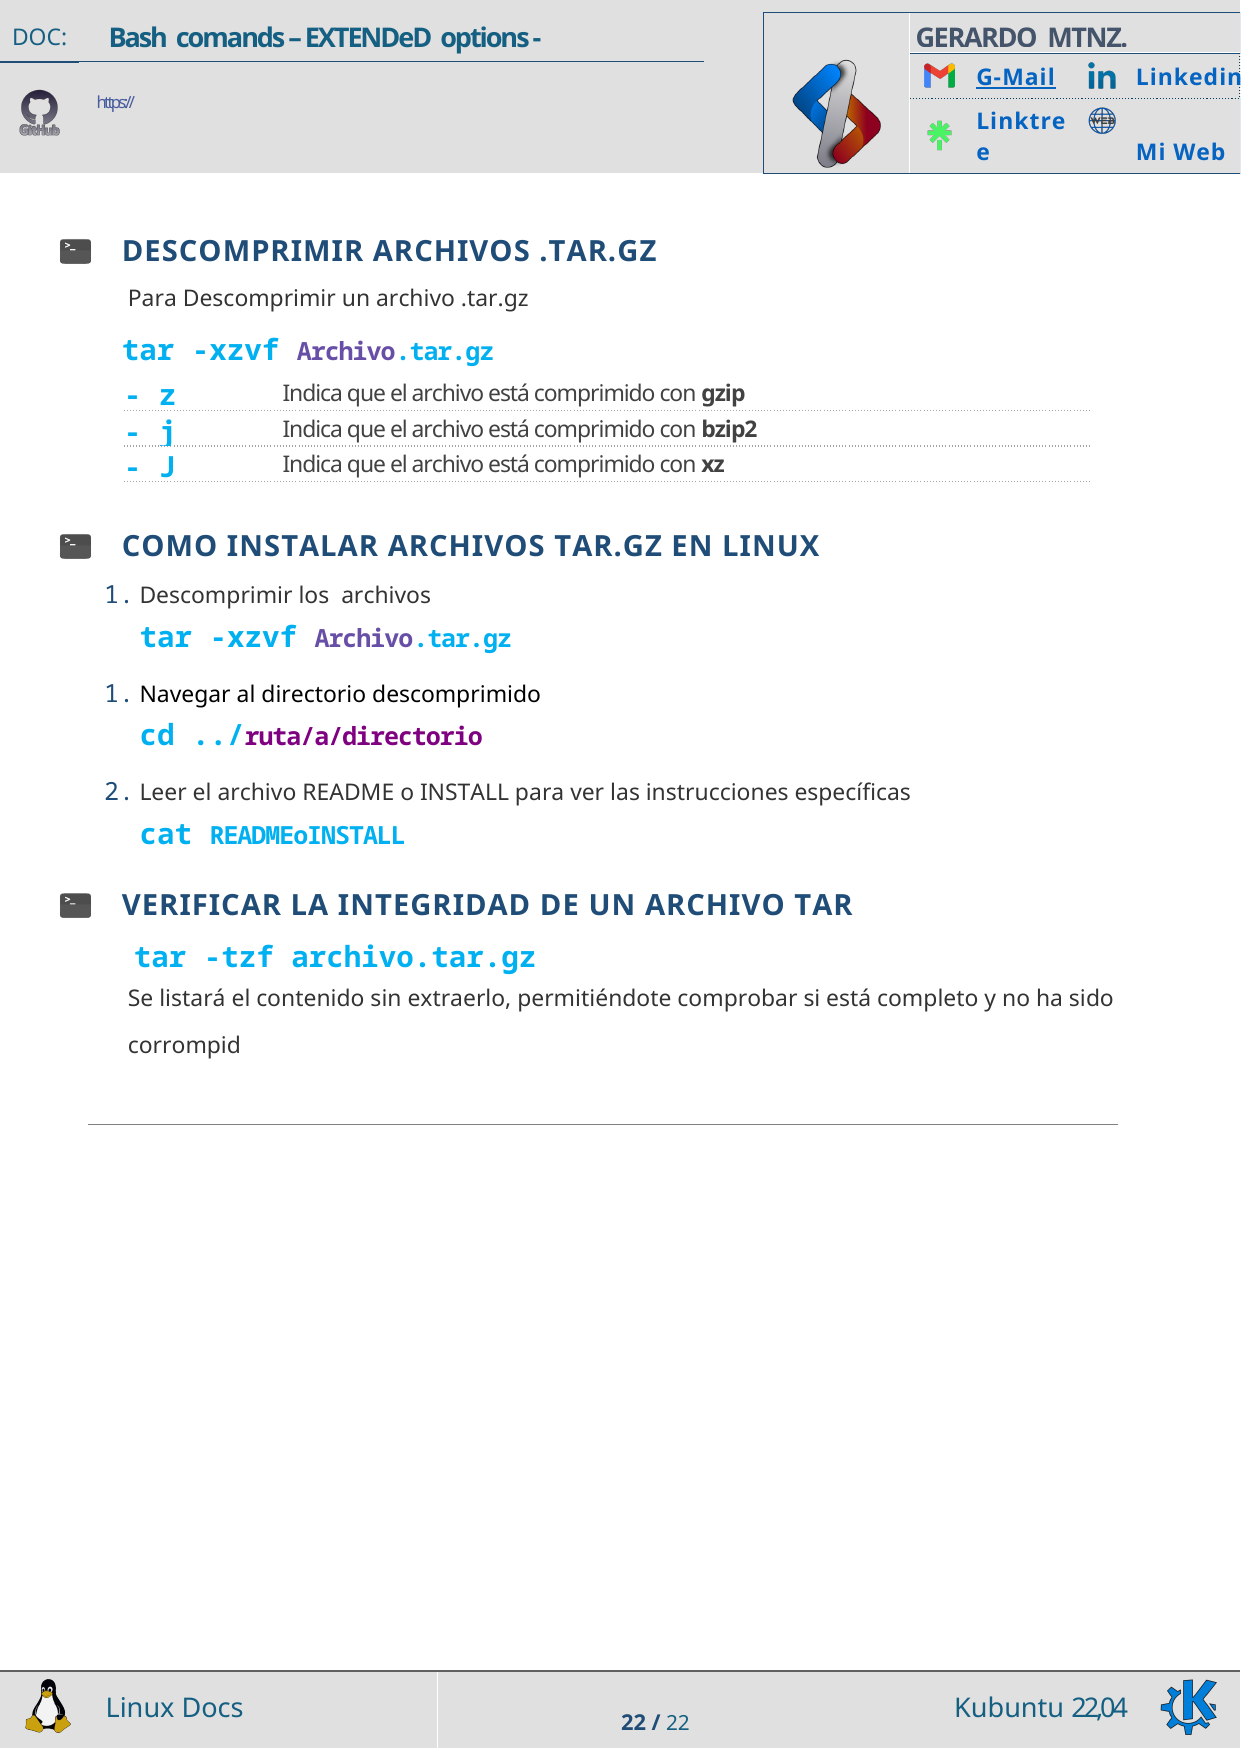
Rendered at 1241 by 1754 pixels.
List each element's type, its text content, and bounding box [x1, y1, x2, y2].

text cd ../ruta/a/directorio [139, 714, 1240, 754]
text cat READMEoINSTALL [139, 813, 1240, 853]
subtitle DESCOMPRIMIR ARCHIVOS .TAR.GZ [57, 230, 1185, 270]
list Descomprimir los archivos [104, 577, 1185, 611]
text tar -tzf archivo.tar.gz [133, 936, 1240, 976]
table_cell Indica que el archivo está comprimido con bzip2 [276, 410, 1092, 445]
subtitle COMO INSTALAR ARCHIVOS TAR.GZ EN LINUX [57, 525, 1185, 565]
text tar -xzvf Archivo.tar.gz [122, 329, 1240, 368]
picture [924, 120, 955, 151]
picture [923, 59, 956, 92]
subtitle VERIFICAR LA INTEGRIDAD DE UN ARCHIVO TAR [57, 884, 1185, 924]
list Leer el archivo README o INSTALL para ver las instrucciones específicas [104, 774, 1185, 808]
table_cell - J [124, 445, 276, 481]
picture [17, 1677, 77, 1737]
text tar -xzvf Archivo.tar.gz [139, 616, 1240, 656]
text Se listará el contenido sin extraerlo, permitiéndote comprobar si está completo y no ha sido corrompid [128, 982, 1185, 1060]
picture [1086, 59, 1118, 92]
table_header Indica que el archivo está comprimido con gzip [276, 374, 1092, 410]
picture [11, 85, 68, 140]
table_header - z [124, 374, 276, 410]
picture [1158, 1677, 1218, 1737]
picture [783, 53, 890, 168]
picture [1086, 105, 1118, 137]
table_cell Indica que el archivo está comprimido con xz [276, 445, 1092, 481]
text Para Descomprimir un archivo .tar.gz [128, 282, 1185, 313]
list Navegar al directorio descomprimido [104, 675, 1185, 709]
table_cell - j [124, 410, 276, 445]
